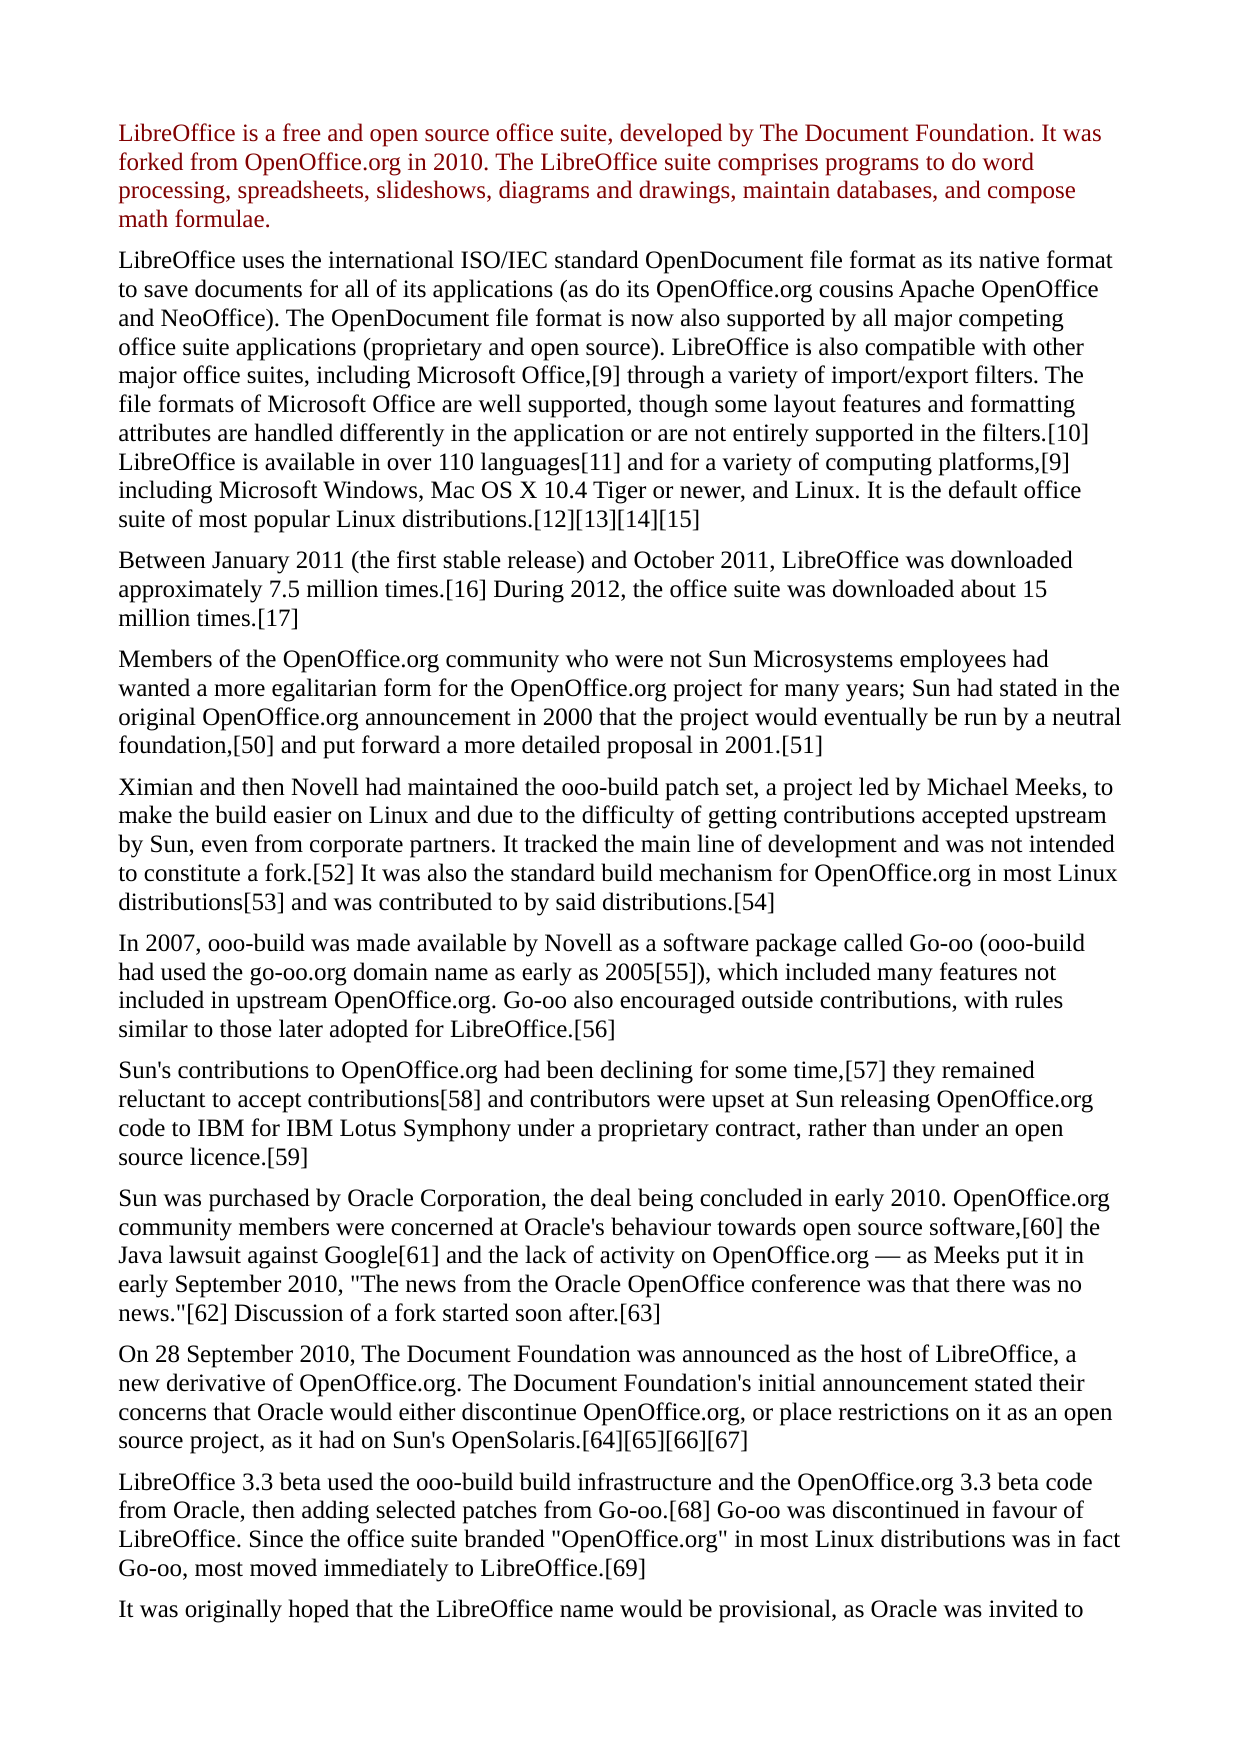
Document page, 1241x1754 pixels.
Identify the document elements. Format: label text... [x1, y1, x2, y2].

text Between January 2011 (the first stable release) and October 2011, LibreOffice was downloaded approximately 7.5 million times.[16] During 2012, the office suite was downloaded about 15 million times.[17] [118, 546, 1122, 632]
text Members of the OpenOffice.org community who were not Sun Microsystems employees had wanted a more egalitarian form for the OpenOffice.org project for many years; Sun had stated in the original OpenOffice.org announcement in 2000 that the project would eventually be run by a neutral foundation,[50] and put forward a more detailed proposal in 2001.[51] [118, 644, 1122, 759]
text Sun's contributions to OpenOffice.org had been declining for some time,[57] they remained reluctant to accept contributions[58] and contributors were upset at Sun releasing OpenOffice.org code to IBM for IBM Lotus Symphony under a proprietary contract, rather than under an open source licence.[59] [118, 1056, 1122, 1171]
text LibreOffice is a free and open source office suite, developed by The Document Foundation. It was forked from OpenOffice.org in 2010. The LibreOffice suite comprises programs to do word processing, spreadsheets, slideshows, diagrams and drawings, maintain databases, and compose math formulae. [118, 118, 1122, 233]
text Ximian and then Novell had maintained the ooo-build patch set, a project led by Michael Meeks, to make the build easier on Linux and due to the difficulty of getting contributions accepted upstream by Sun, even from corporate partners. It tracked the main line of development and was not intended to constitute a fork.[52] It was also the standard build mechanism for OpenOffice.org in most Linux distributions[53] and was contributed to by said distributions.[54] [118, 772, 1122, 916]
text Sun was purchased by Oracle Corporation, the deal being concluded in early 2010. OpenOffice.org community members were concerned at Oracle's behaviour towards open source software,[60] the Java lawsuit against Google[61] and the lack of activity on OpenOffice.org — as Meeks put it in early September 2010, "The news from the Oracle OpenOffice conference was that there was no news."[62] Discussion of a fork started soon after.[63] [118, 1183, 1122, 1327]
text In 2007, ooo-build was made available by Novell as a software package called Go-oo (ooo-build had used the go-oo.org domain name as early as 2005[55]), which included many features not included in upstream OpenOffice.org. Go-oo also encouraged outside contributions, with rules similar to those later adopted for LibreOffice.[56] [118, 928, 1122, 1043]
text LibreOffice uses the international ISO/IEC standard OpenDocument file format as its native format to save documents for all of its applications (as do its OpenOffice.org cousins Apache OpenOffice and NeoOffice). The OpenDocument file format is now also supported by all major competing office suite applications (proprietary and open source). LibreOffice is also compatible with other major office suites, including Microsoft Office,[9] through a variety of import/export filters. The file formats of Microsoft Office are well supported, though some layout features and formatting attributes are handled differently in the application or are not entirely supported in the filters.[10] LibreOffice is available in over 110 languages[11] and for a variety of computing platforms,[9] including Microsoft Windows, Mac OS X 10.4 Tiger or newer, and Linux. It is the default office suite of most popular Linux distributions.[12][13][14][15] [118, 246, 1122, 533]
text It was originally hoped that the LibreOffice name would be provisional, as Oracle was invited to [118, 1594, 1122, 1623]
text On 28 September 2010, The Document Foundation was announced as the host of LibreOffice, a new derivative of OpenOffice.org. The Document Foundation's initial announcement stated their concerns that Oracle would either discontinue OpenOffice.org, or place restrictions on it as an open source project, as it had on Sun's OpenSolaris.[64][65][66][67] [118, 1339, 1122, 1454]
text LibreOffice 3.3 beta used the ooo-build build infrastructure and the OpenOffice.org 3.3 beta code from Oracle, then adding selected patches from Go-oo.[68] Go-oo was discontinued in favour of LibreOffice. Since the office suite branded "OpenOffice.org" in most Linux distributions was in fact Go-oo, most moved immediately to LibreOffice.[69] [118, 1467, 1122, 1582]
